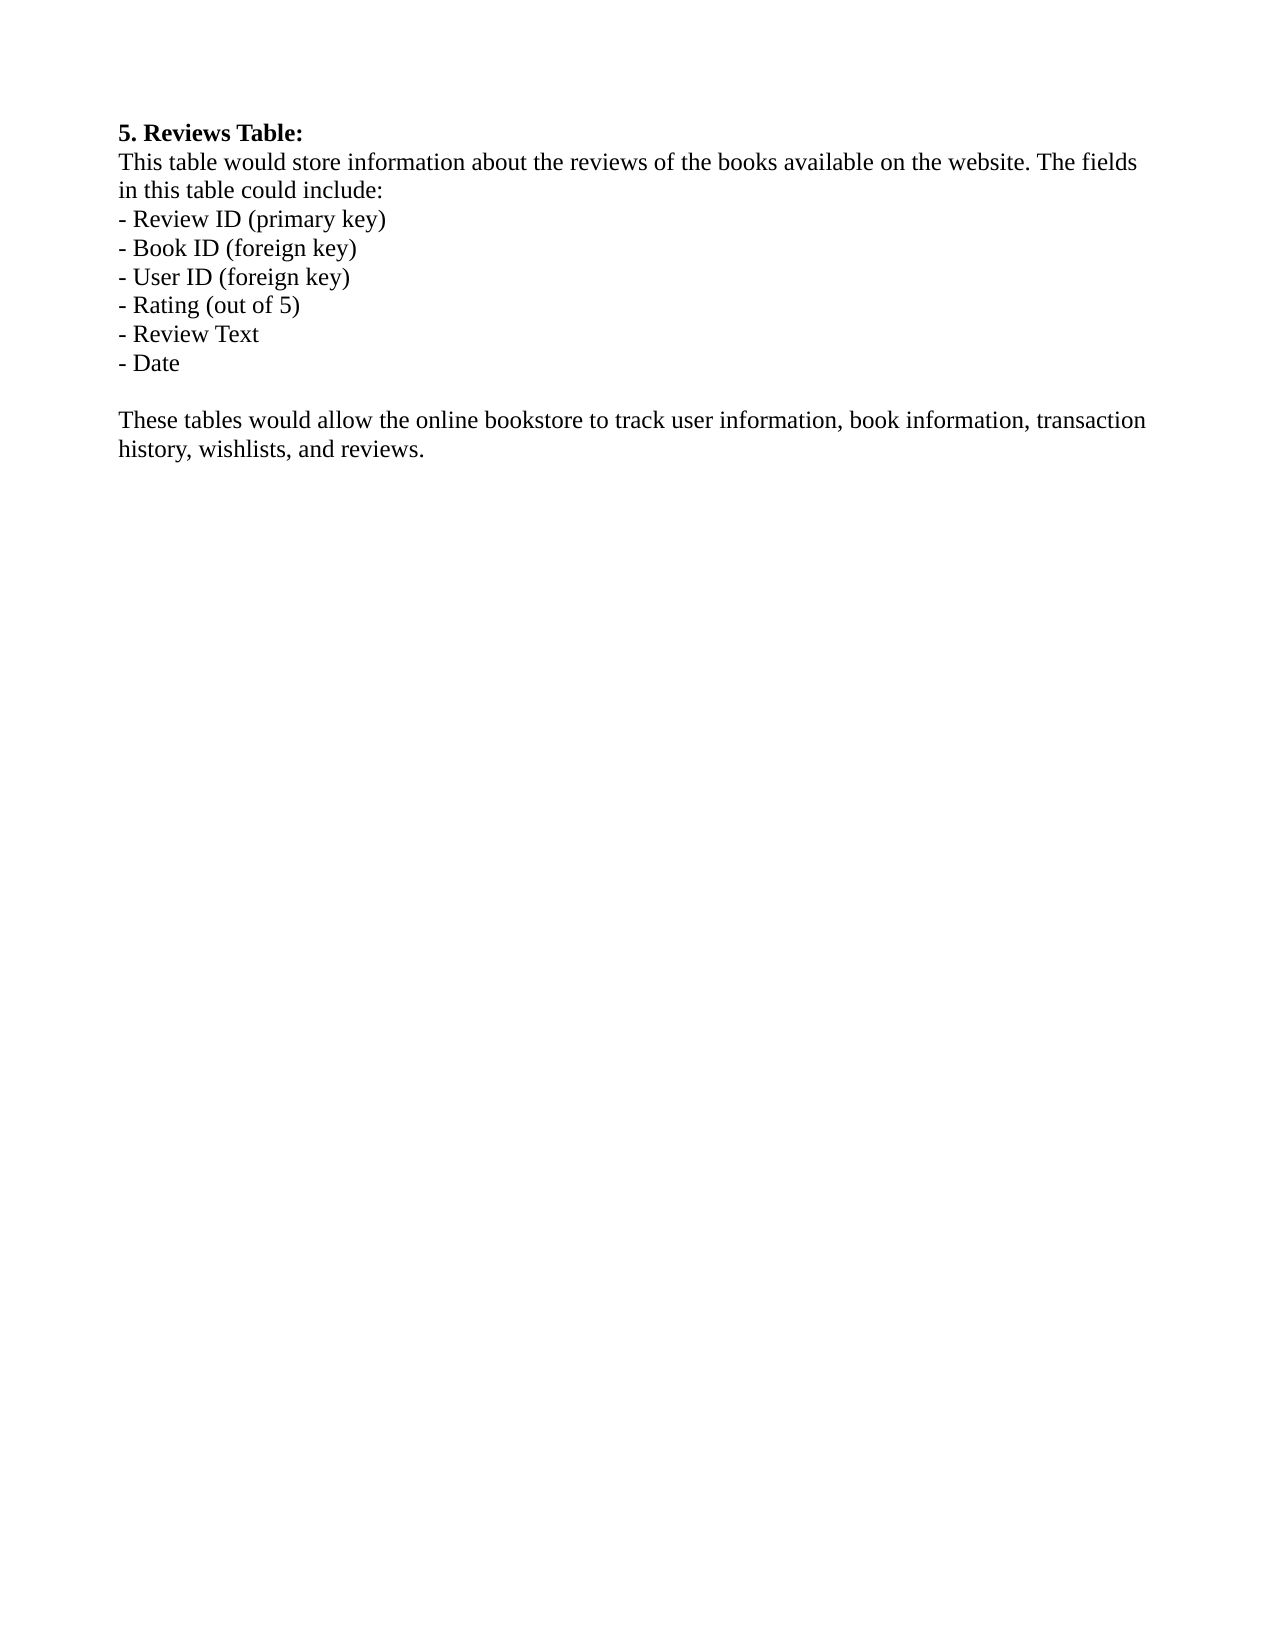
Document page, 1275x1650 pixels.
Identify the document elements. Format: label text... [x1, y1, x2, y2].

text - Date [118, 348, 1157, 377]
text - Rating (out of 5) [118, 291, 1157, 319]
text These tables would allow the online bookstore to track user information, book information, transaction history, wishlists, and reviews. [118, 406, 1157, 463]
text - Review Text [118, 319, 1157, 348]
text 5. Reviews Table: [118, 118, 1157, 147]
text This table would store information about the reviews of the books available on the website. The fields in this table could include: [118, 147, 1157, 204]
text - Review ID (primary key) [118, 204, 1157, 233]
text - User ID (foreign key) [118, 262, 1157, 291]
text - Book ID (foreign key) [118, 233, 1157, 262]
